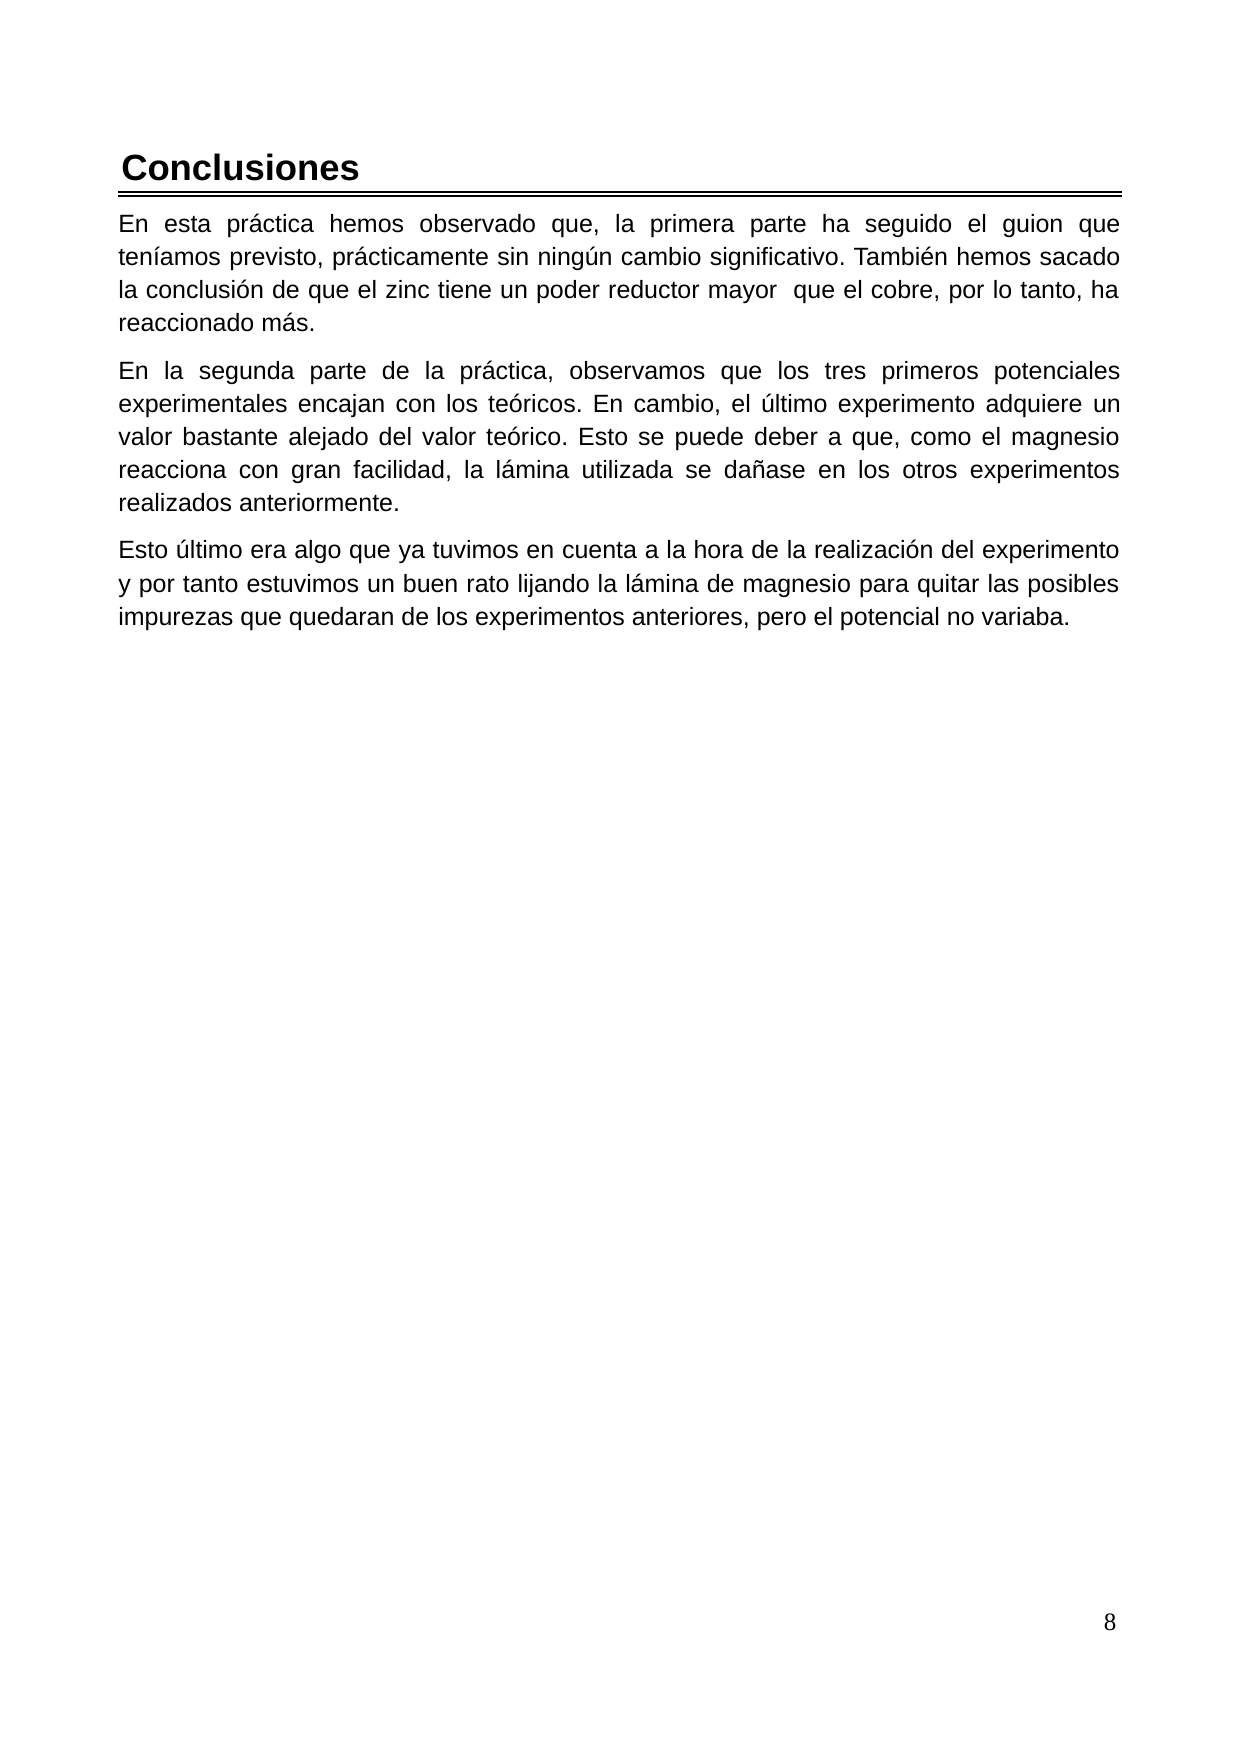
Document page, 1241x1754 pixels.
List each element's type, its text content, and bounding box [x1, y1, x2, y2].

text Esto último era algo que ya tuvimos en cuenta a la hora de la realización del experimento y por tanto estuvimos un buen rato lijando la lámina de magnesio para quitar las posibles impurezas que quedaran de los experimentos anteriores, pero el potencial no variaba. [118, 536, 1122, 630]
subtitle Conclusiones [118, 143, 1122, 191]
text En esta práctica hemos observado que, la primera parte ha seguido el guion que teníamos previsto, prácticamente sin ningún cambio significativo. También hemos sacado la conclusión de que el zinc tiene un poder reductor mayor que el cobre, por lo tanto, ha reaccionado más. [118, 209, 1122, 337]
text En la segunda parte de la práctica, observamos que los tres primeros potenciales experimentales encajan con los teóricos. En cambio, el último experimento adquiere un valor bastante alejado del valor teórico. Esto se puede deber a que, como el magnesio reacciona con gran facilidad, la lámina utilizada se dañase en los otros experimentos realizados anteriormente. [118, 356, 1122, 517]
